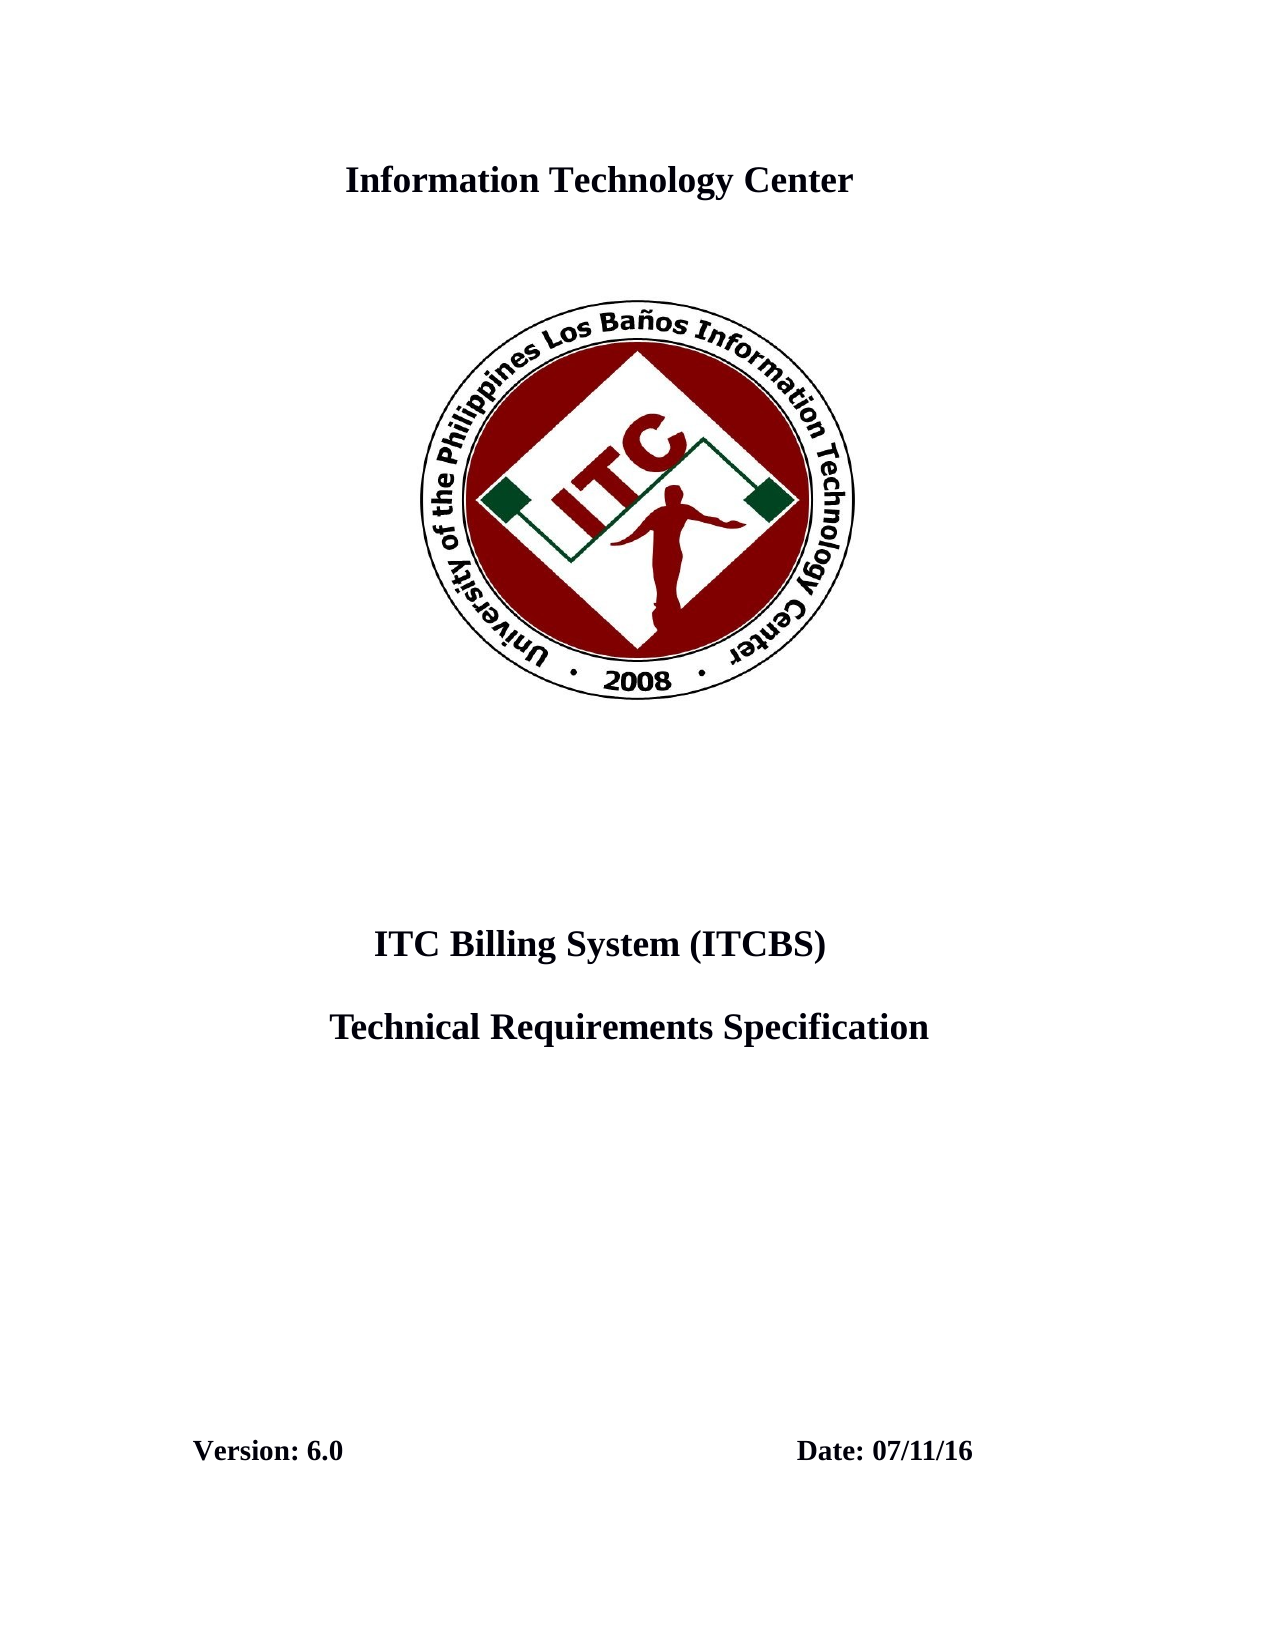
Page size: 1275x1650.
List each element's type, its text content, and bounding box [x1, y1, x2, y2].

picture [416, 296, 859, 704]
text Information Technology Center [345, 158, 1094, 201]
text ITC Billing System (ITCBS) [373, 922, 1094, 965]
text Technical Requirements Specification [216, 1005, 1094, 1048]
text Version: 6.0 Date: 07/11/16 [193, 1433, 1094, 1467]
